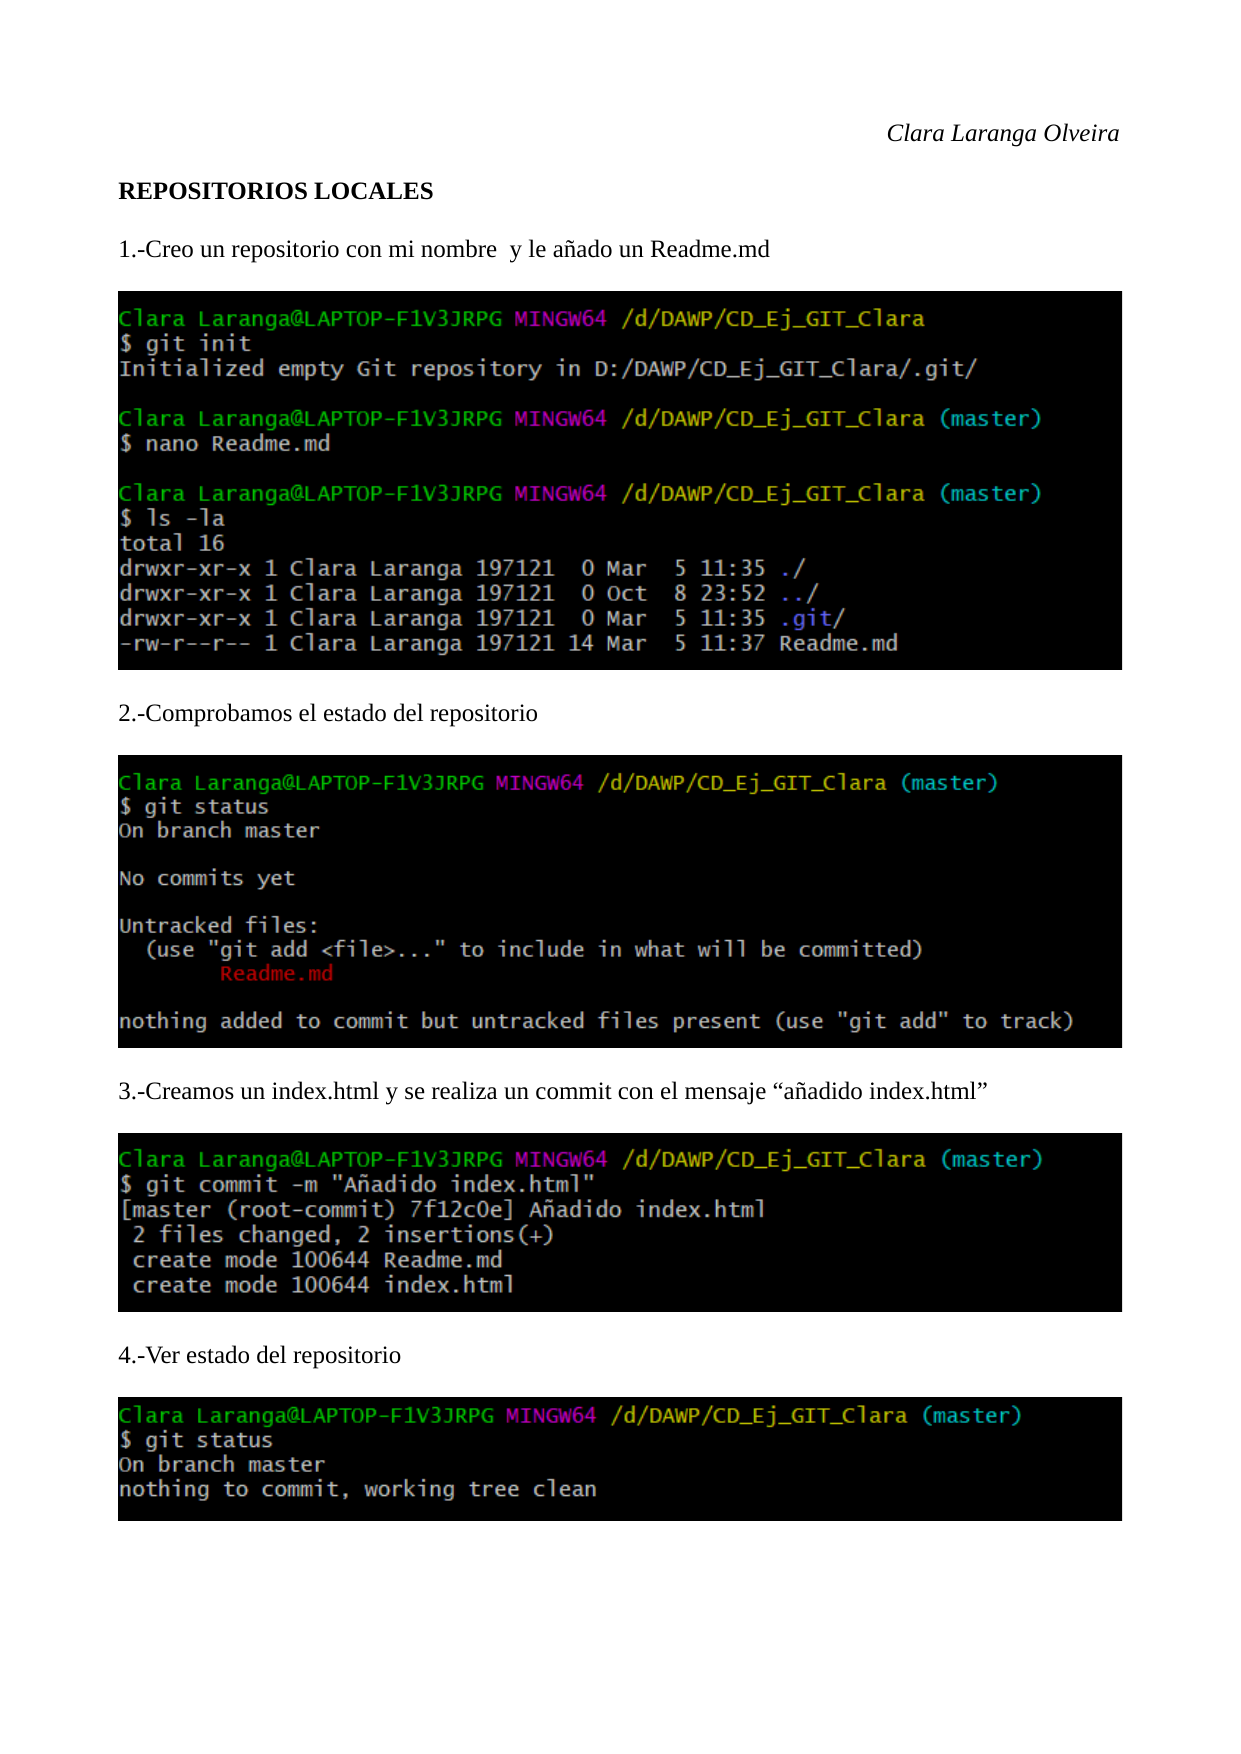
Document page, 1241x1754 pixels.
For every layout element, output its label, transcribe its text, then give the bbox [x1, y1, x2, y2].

text 2.-Comprobamos el estado del repositorio [118, 698, 1122, 727]
text 1.-Creo un repositorio con mi nombre y le añado un Readme.md [118, 234, 1122, 263]
picture [118, 1397, 1123, 1521]
text 3.-Creamos un index.html y se realiza un commit con el mensaje “añadido index.html” [118, 1076, 1122, 1105]
text REPOSITORIOS LOCALES [118, 176, 1122, 205]
picture [118, 755, 1123, 1048]
picture [118, 291, 1123, 670]
text 4.-Ver estado del repositorio [118, 1340, 1122, 1369]
picture [118, 1133, 1123, 1312]
